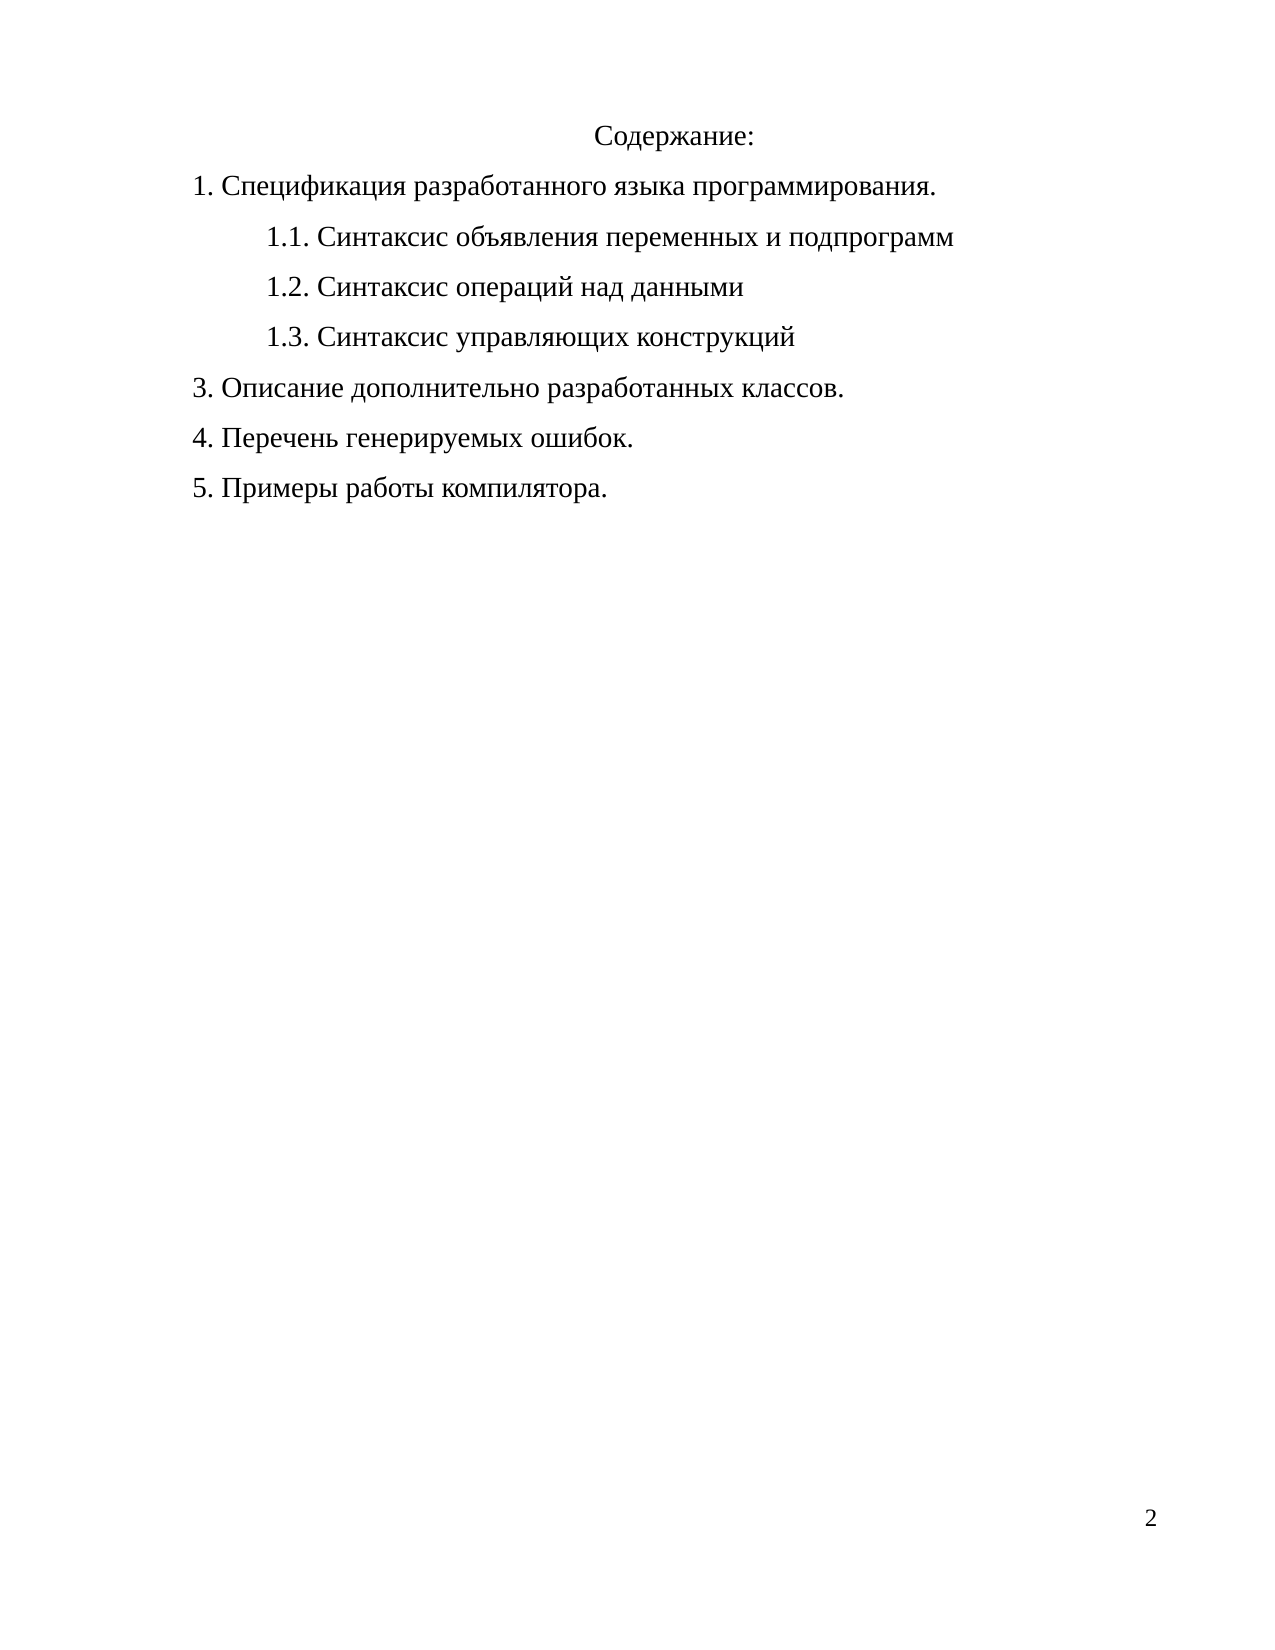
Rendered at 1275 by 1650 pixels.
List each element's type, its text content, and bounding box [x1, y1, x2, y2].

text 3. Описание дополнительно разработанных классов. [118, 370, 1157, 403]
text Содержание: [118, 118, 1157, 152]
text 1.2. Синтаксис операций над данными [118, 269, 1157, 303]
text 5. Примеры работы компилятора. [118, 470, 1157, 504]
text 4. Перечень генерируемых ошибок. [118, 420, 1157, 453]
text 1. Спецификация разработанного языка программирования. [118, 168, 1157, 202]
text 1.1. Синтаксис объявления переменных и подпрограмм [118, 219, 1157, 252]
text 1.3. Синтаксис управляющих конструкций [118, 319, 1157, 353]
